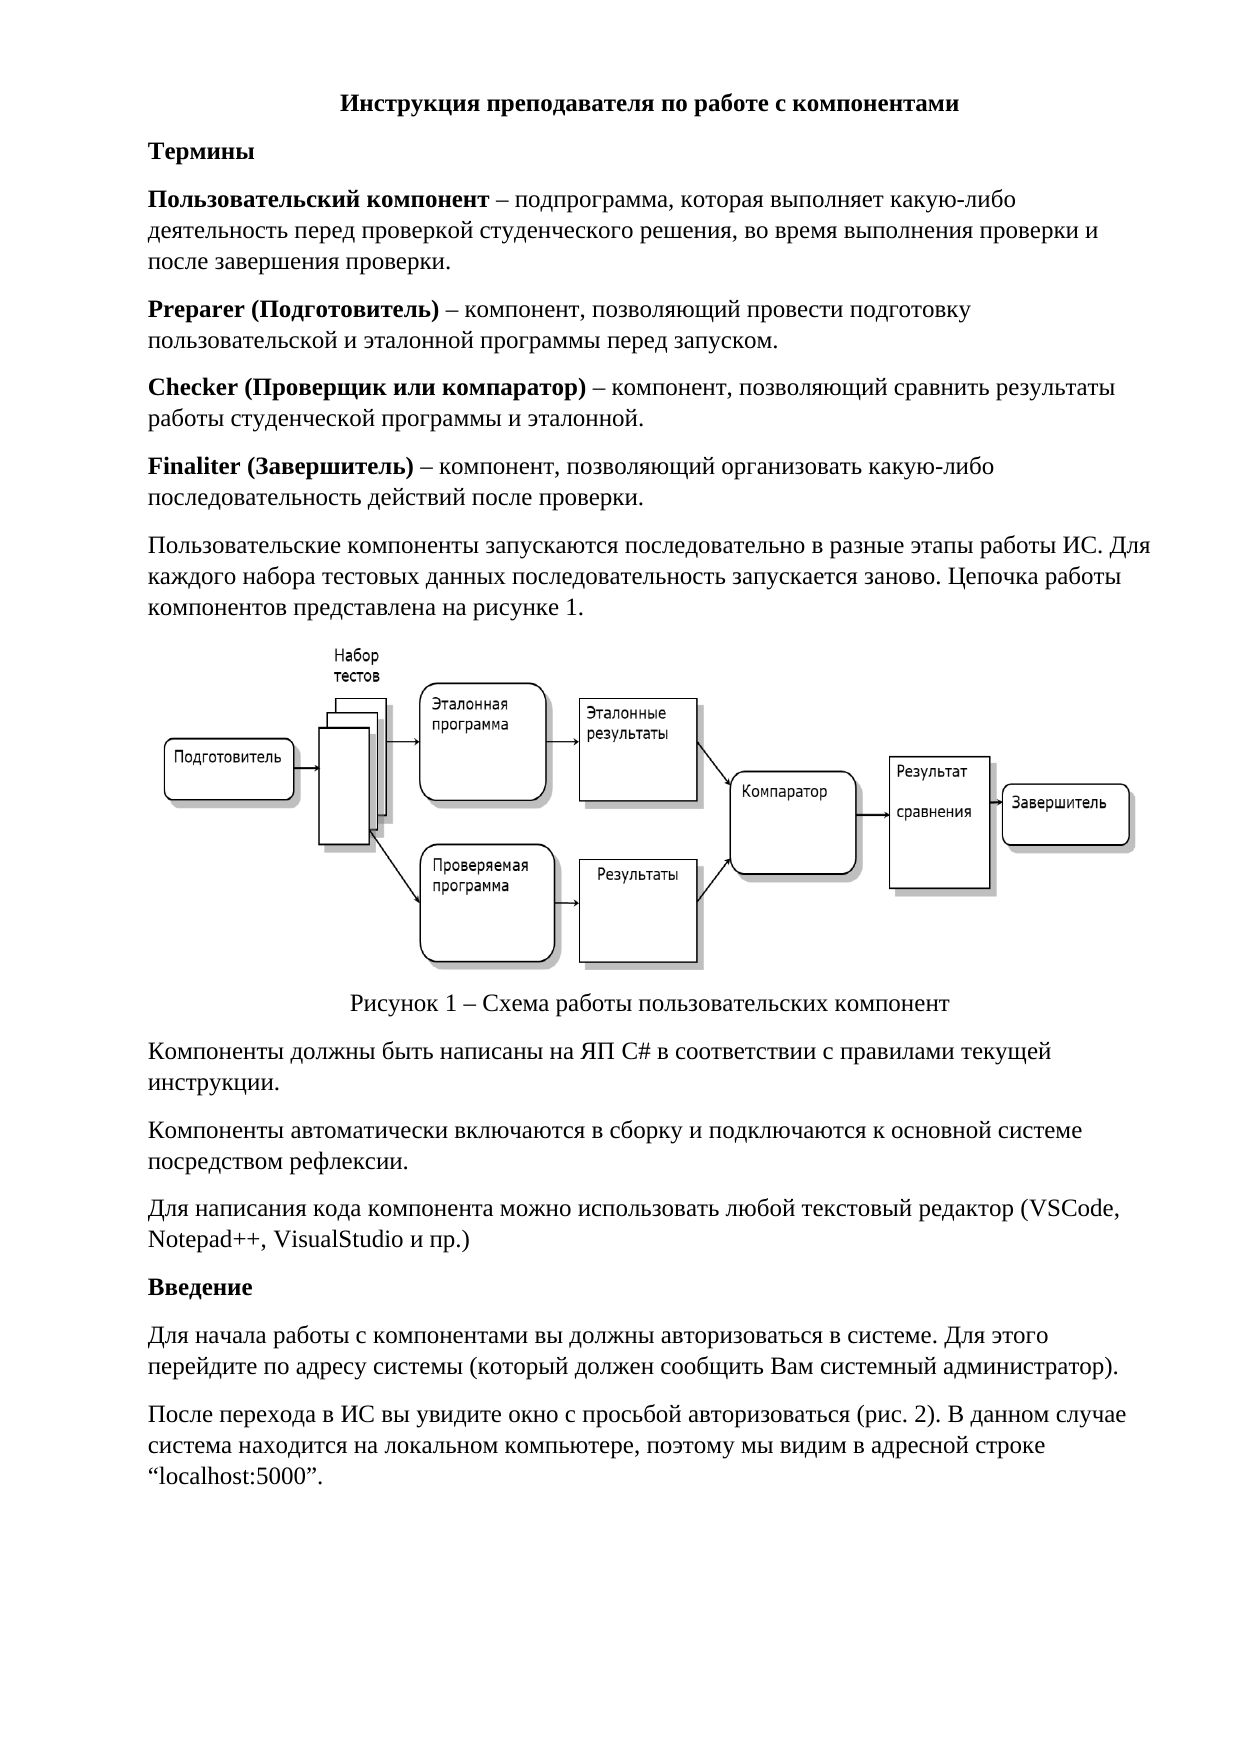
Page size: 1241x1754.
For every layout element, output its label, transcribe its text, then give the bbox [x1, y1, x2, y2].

text Checker (Проверщик или компаратор) – компонент, позволяющий сравнить результаты работы студенческой программы и эталонной. [148, 372, 1152, 432]
text Термины [148, 136, 1152, 165]
text Для начала работы с компонентами вы должны авторизоваться в системе. Для этого перейдите по адресу системы (который должен сообщить Вам системный администратор). [148, 1320, 1152, 1380]
text Рисунок 1 – Схема работы пользовательских компонент [148, 988, 1152, 1017]
text После перехода в ИС вы увидите окно с просьбой авторизоваться (рис. 2). В данном случае система находится на локальном компьютере, поэтому мы видим в адресной строке “localhost:5000”. [148, 1399, 1152, 1489]
text Компоненты автоматически включаются в сборку и подключаются к основной системе посредством рефлексии. [148, 1115, 1152, 1174]
picture [163, 639, 1136, 970]
text Preparer (Подготовитель) – компонент, позволяющий провести подготовку пользовательской и эталонной программы перед запуском. [148, 294, 1152, 353]
text Для написания кода компонента можно использовать любой текстовый редактор (VSCode, Notepad++, VisualStudio и пр.) [148, 1193, 1152, 1253]
text Компоненты должны быть написаны на ЯП C# в соответствии с правилами текущей инструкции. [148, 1036, 1152, 1096]
text Пользовательские компоненты запускаются последовательно в разные этапы работы ИС. Для каждого набора тестовых данных последовательность запускается заново. Цепочка работы компонентов представлена на рисунке 1. [148, 530, 1152, 621]
text Finaliter (Завершитель) – компонент, позволяющий организовать какую-либо последовательность действий после проверки. [148, 451, 1152, 511]
text Введение [148, 1272, 1152, 1301]
text Инструкция преподавателя по работе с компонентами [148, 88, 1152, 117]
text Пользовательский компонент – подпрограмма, которая выполняет какую-либо деятельность перед проверкой студенческого решения, во время выполнения проверки и после завершения проверки. [148, 184, 1152, 275]
